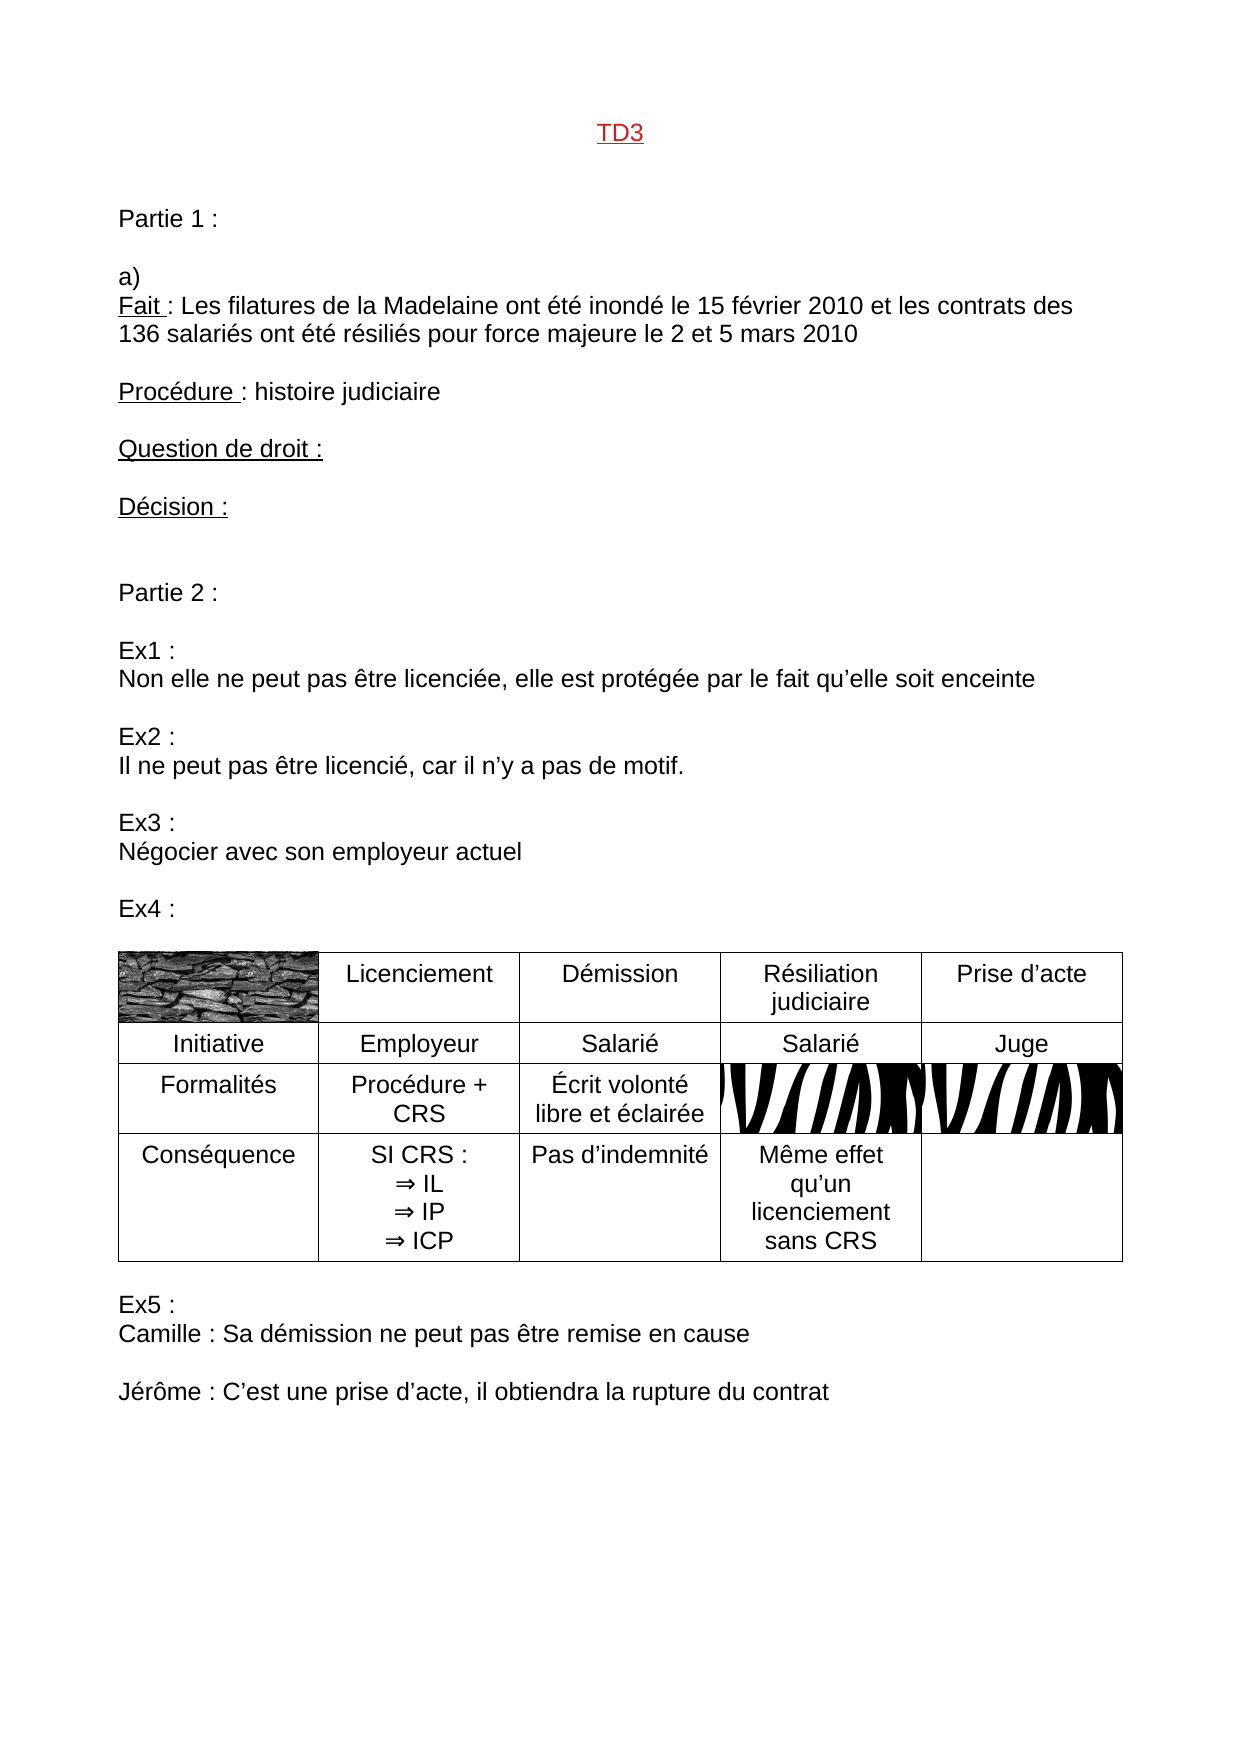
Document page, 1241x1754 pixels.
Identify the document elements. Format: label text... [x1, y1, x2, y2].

table_cell Conséquence [119, 1134, 318, 1261]
table_cell Formalités [119, 1064, 318, 1133]
table_header [119, 953, 318, 1022]
text Procédure : histoire judiciaire [118, 377, 1122, 406]
table_header Licenciement [319, 953, 519, 1022]
table_cell Employeur [319, 1023, 519, 1063]
text TD3 [118, 118, 1122, 147]
table_cell Salarié [520, 1023, 720, 1063]
text Ex2 : [118, 722, 1122, 751]
text Décision : [118, 492, 1122, 521]
text Ex1 : [118, 636, 1122, 664]
table_cell Salarié [721, 1023, 921, 1063]
text Ex5 : [118, 1290, 1122, 1319]
table_cell Écrit volonté libre et éclairée [520, 1064, 720, 1133]
text Non elle ne peut pas être licenciée, elle est protégée par le fait qu’elle soit enceinte [118, 664, 1122, 693]
text Négocier avec son employeur actuel [118, 837, 1122, 866]
table_cell [721, 1064, 921, 1133]
table_cell Même effet qu’un licenciement sans CRS [721, 1134, 921, 1261]
table_cell SI CRS : ⇒ IL ⇒ IP ⇒ ICP [319, 1134, 519, 1261]
table_header Prise d’acte [922, 953, 1122, 1022]
table_cell [922, 1134, 1122, 1261]
text Ex3 : [118, 808, 1122, 837]
table_header Résiliation judiciaire [721, 953, 921, 1022]
text Question de droit : [118, 434, 1122, 463]
text Il ne peut pas être licencié, car il n’y a pas de motif. [118, 751, 1122, 779]
table_cell Initiative [119, 1023, 318, 1063]
table_cell [922, 1064, 1122, 1133]
text Partie 2 : [118, 578, 1122, 607]
text Ex4 : [118, 894, 1122, 923]
table_cell Juge [922, 1023, 1122, 1063]
table_header Démission [520, 953, 720, 1022]
text a) [118, 262, 1122, 291]
text Camille : Sa démission ne peut pas être remise en cause [118, 1319, 1122, 1348]
text Jérôme : C’est une prise d’acte, il obtiendra la rupture du contrat [118, 1377, 1122, 1405]
text Partie 1 : [118, 204, 1122, 233]
table_cell Pas d’indemnité [520, 1134, 720, 1261]
table_cell Procédure + CRS [319, 1064, 519, 1133]
text Fait : Les filatures de la Madelaine ont été inondé le 15 février 2010 et les contrats des 136 salariés ont été résiliés pour force majeure le 2 et 5 mars 2010 [118, 291, 1122, 348]
